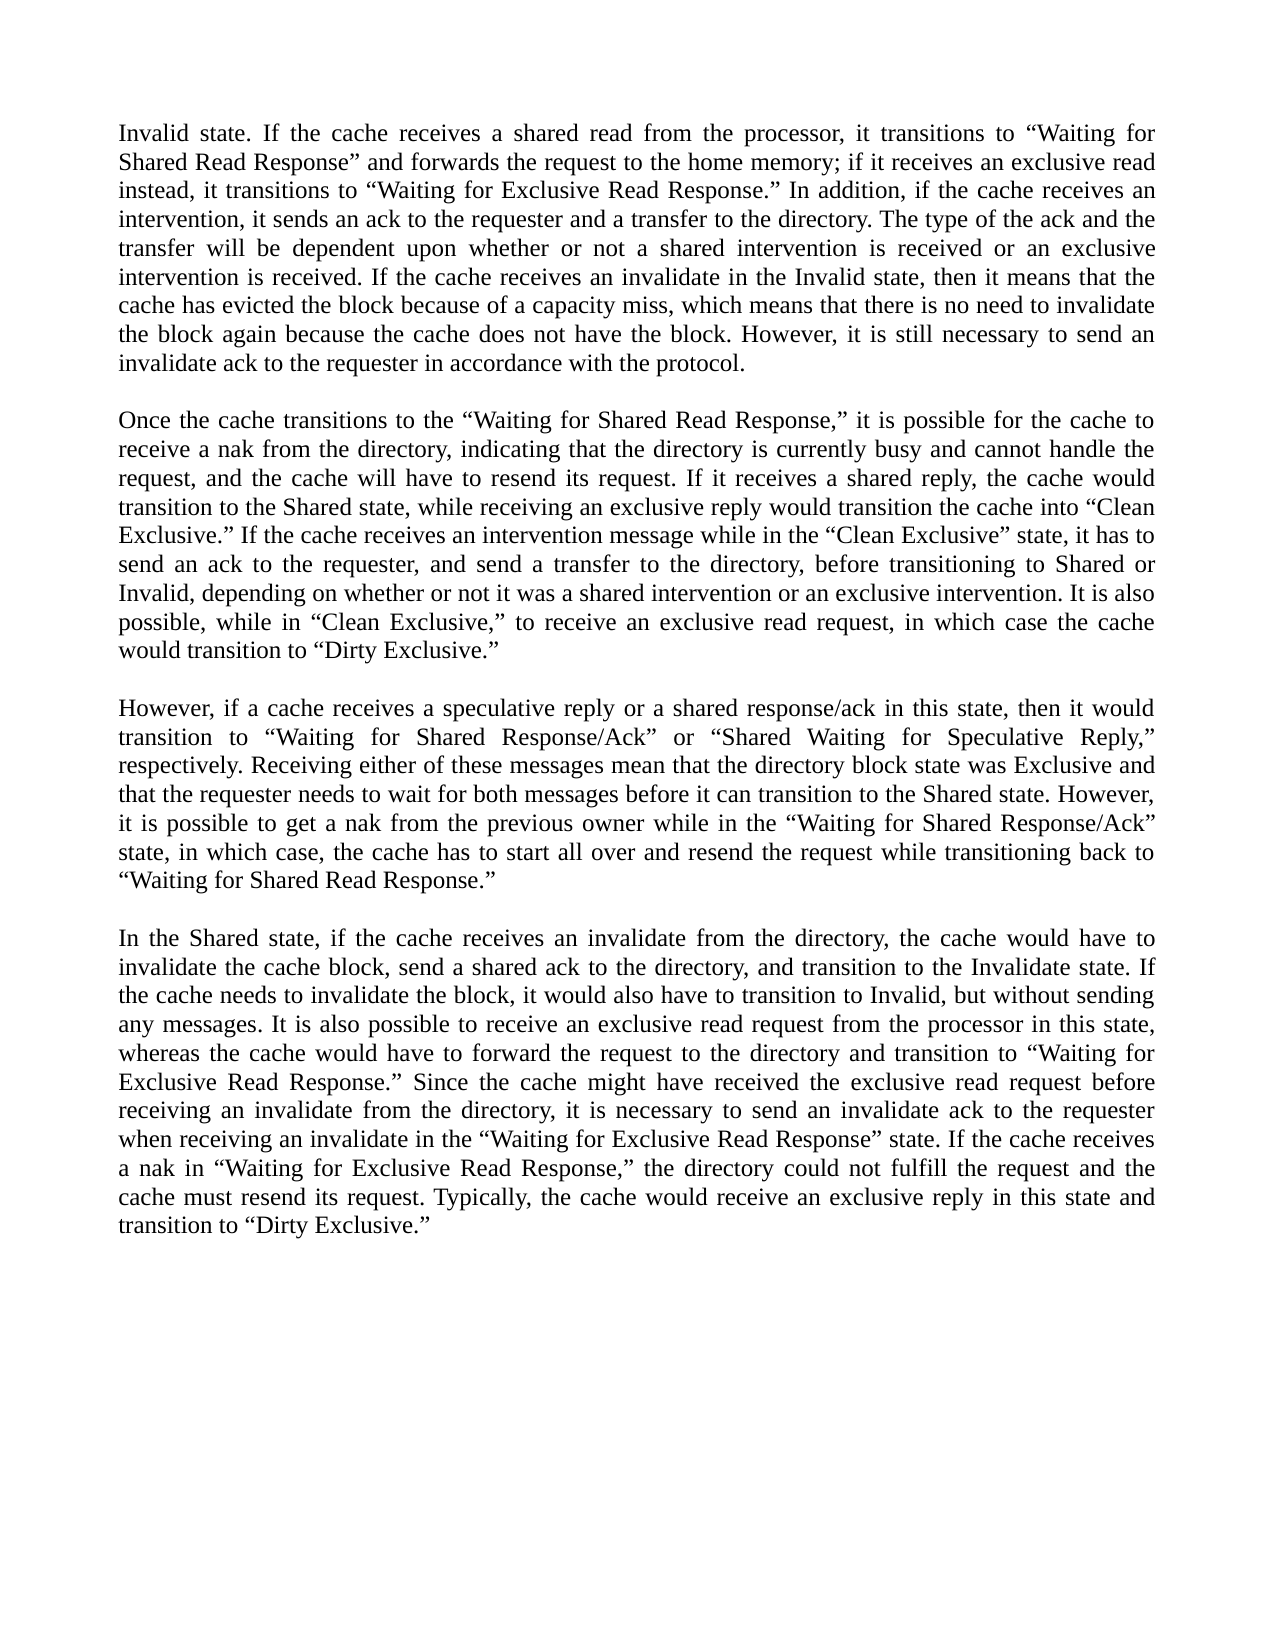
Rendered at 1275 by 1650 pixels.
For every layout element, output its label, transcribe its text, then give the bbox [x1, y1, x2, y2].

text Invalid state. If the cache receives a shared read from the processor, it transitions to “Waiting for Shared Read Response” and forwards the request to the home memory; if it receives an exclusive read instead, it transitions to “Waiting for Exclusive Read Response.” In addition, if the cache receives an intervention, it sends an ack to the requester and a transfer to the directory. The type of the ack and the transfer will be dependent upon whether or not a shared intervention is received or an exclusive intervention is received. If the cache receives an invalidate in the Invalid state, then it means that the cache has evicted the block because of a capacity miss, which means that there is no need to invalidate the block again because the cache does not have the block. However, it is still necessary to send an invalidate ack to the requester in accordance with the protocol. [118, 118, 1157, 377]
text Once the cache transitions to the “Waiting for Shared Read Response,” it is possible for the cache to receive a nak from the directory, indicating that the directory is currently busy and cannot handle the request, and the cache will have to resend its request. If it receives a shared reply, the cache would transition to the Shared state, while receiving an exclusive reply would transition the cache into “Clean Exclusive.” If the cache receives an intervention message while in the “Clean Exclusive” state, it has to send an ack to the requester, and send a transfer to the directory, before transitioning to Shared or Invalid, depending on whether or not it was a shared intervention or an exclusive intervention. It is also possible, while in “Clean Exclusive,” to receive an exclusive read request, in which case the cache would transition to “Dirty Exclusive.” [118, 406, 1157, 664]
text In the Shared state, if the cache receives an invalidate from the directory, the cache would have to invalidate the cache block, send a shared ack to the directory, and transition to the Invalidate state. If the cache needs to invalidate the block, it would also have to transition to Invalid, but without sending any messages. It is also possible to receive an exclusive read request from the processor in this state, whereas the cache would have to forward the request to the directory and transition to “Waiting for Exclusive Read Response.” Since the cache might have received the exclusive read request before receiving an invalidate from the directory, it is necessary to send an invalidate ack to the requester when receiving an invalidate in the “Waiting for Exclusive Read Response” state. If the cache receives a nak in “Waiting for Exclusive Read Response,” the directory could not fulfill the request and the cache must resend its request. Typically, the cache would receive an exclusive reply in this state and transition to “Dirty Exclusive.” [118, 923, 1157, 1239]
text However, if a cache receives a speculative reply or a shared response/ack in this state, then it would transition to “Waiting for Shared Response/Ack” or “Shared Waiting for Speculative Reply,” respectively. Receiving either of these messages mean that the directory block state was Exclusive and that the requester needs to wait for both messages before it can transition to the Shared state. However, it is possible to get a nak from the previous owner while in the “Waiting for Shared Response/Ack” state, in which case, the cache has to start all over and resend the request while transitioning back to “Waiting for Shared Read Response.” [118, 693, 1157, 894]
